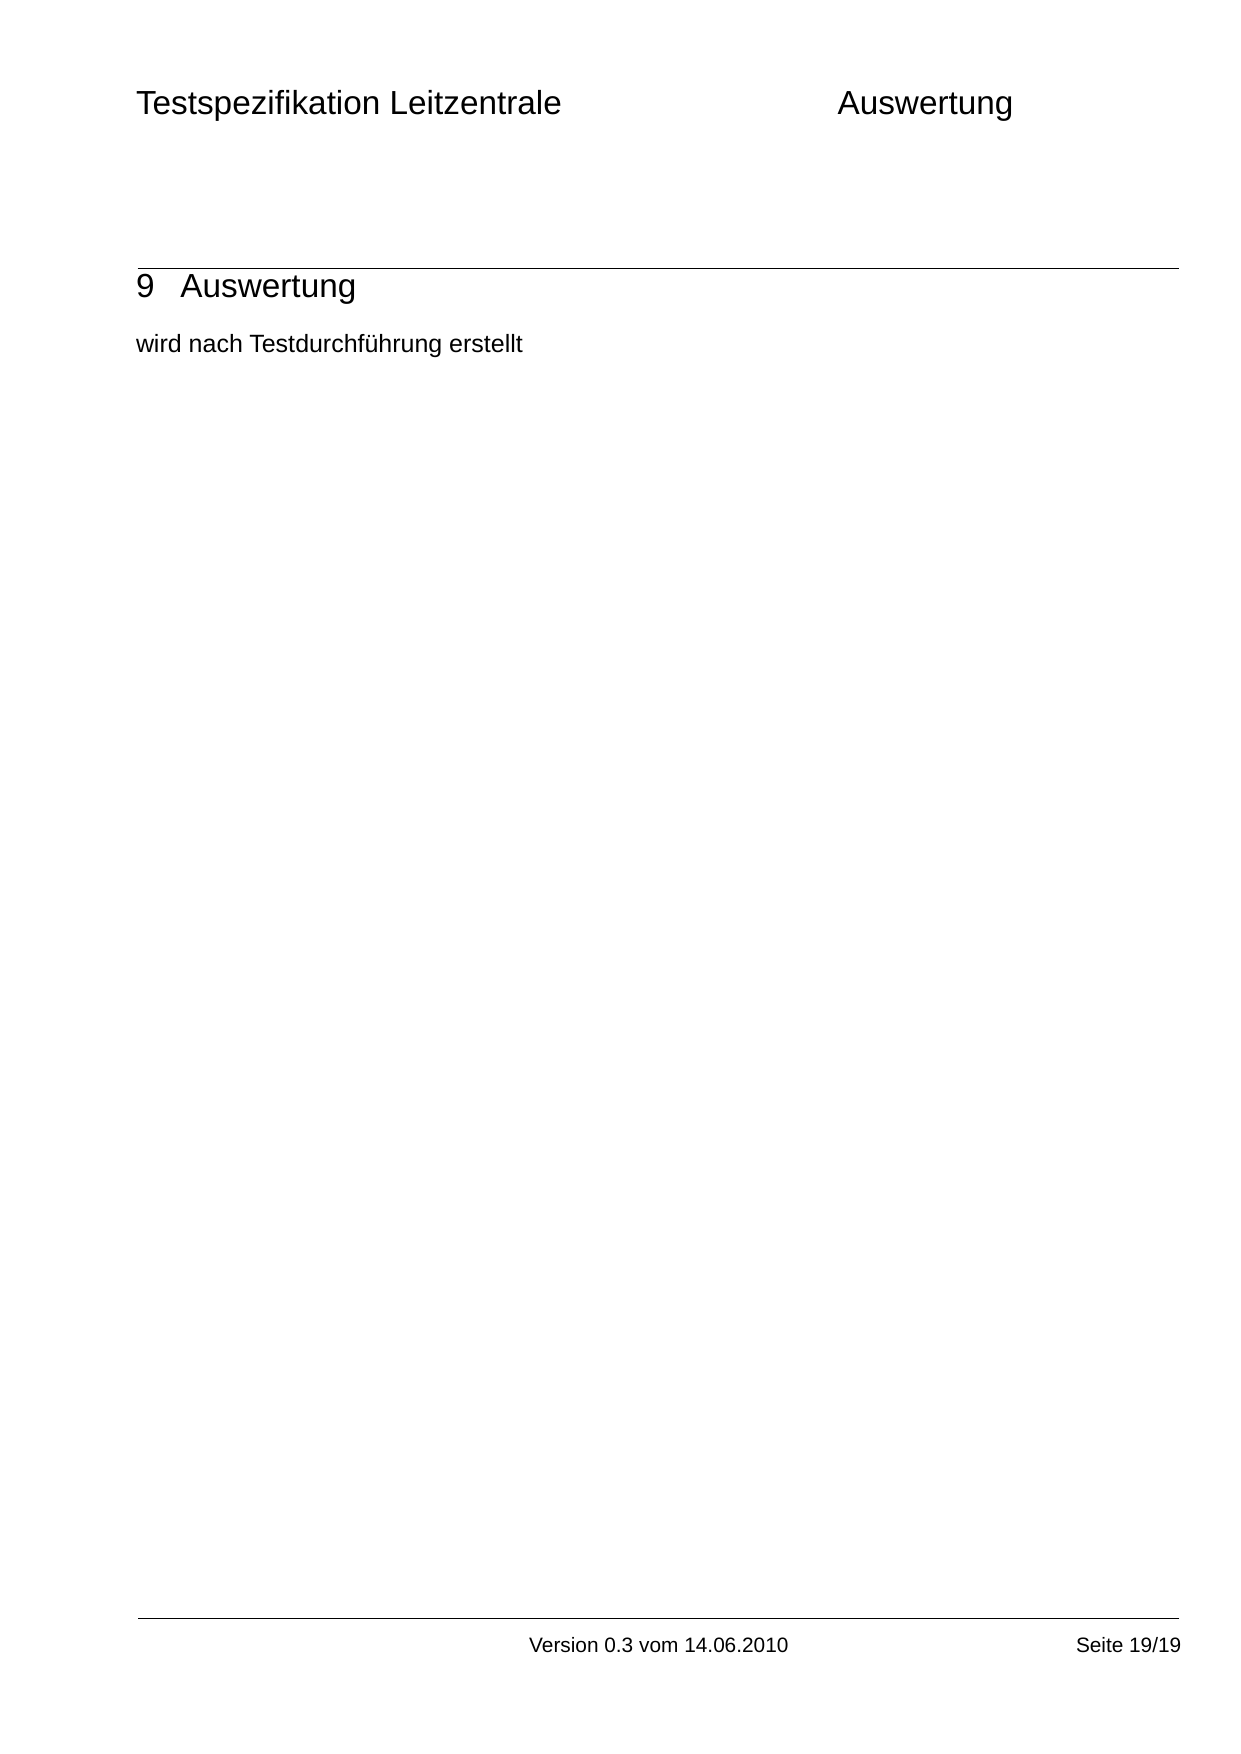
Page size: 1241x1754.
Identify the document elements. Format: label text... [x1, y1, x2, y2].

subtitle Auswertung [349, 289, 1181, 304]
subtitle Auswertung [136, 289, 350, 304]
text wird nach Testdurchführung erstellt [136, 329, 1181, 358]
